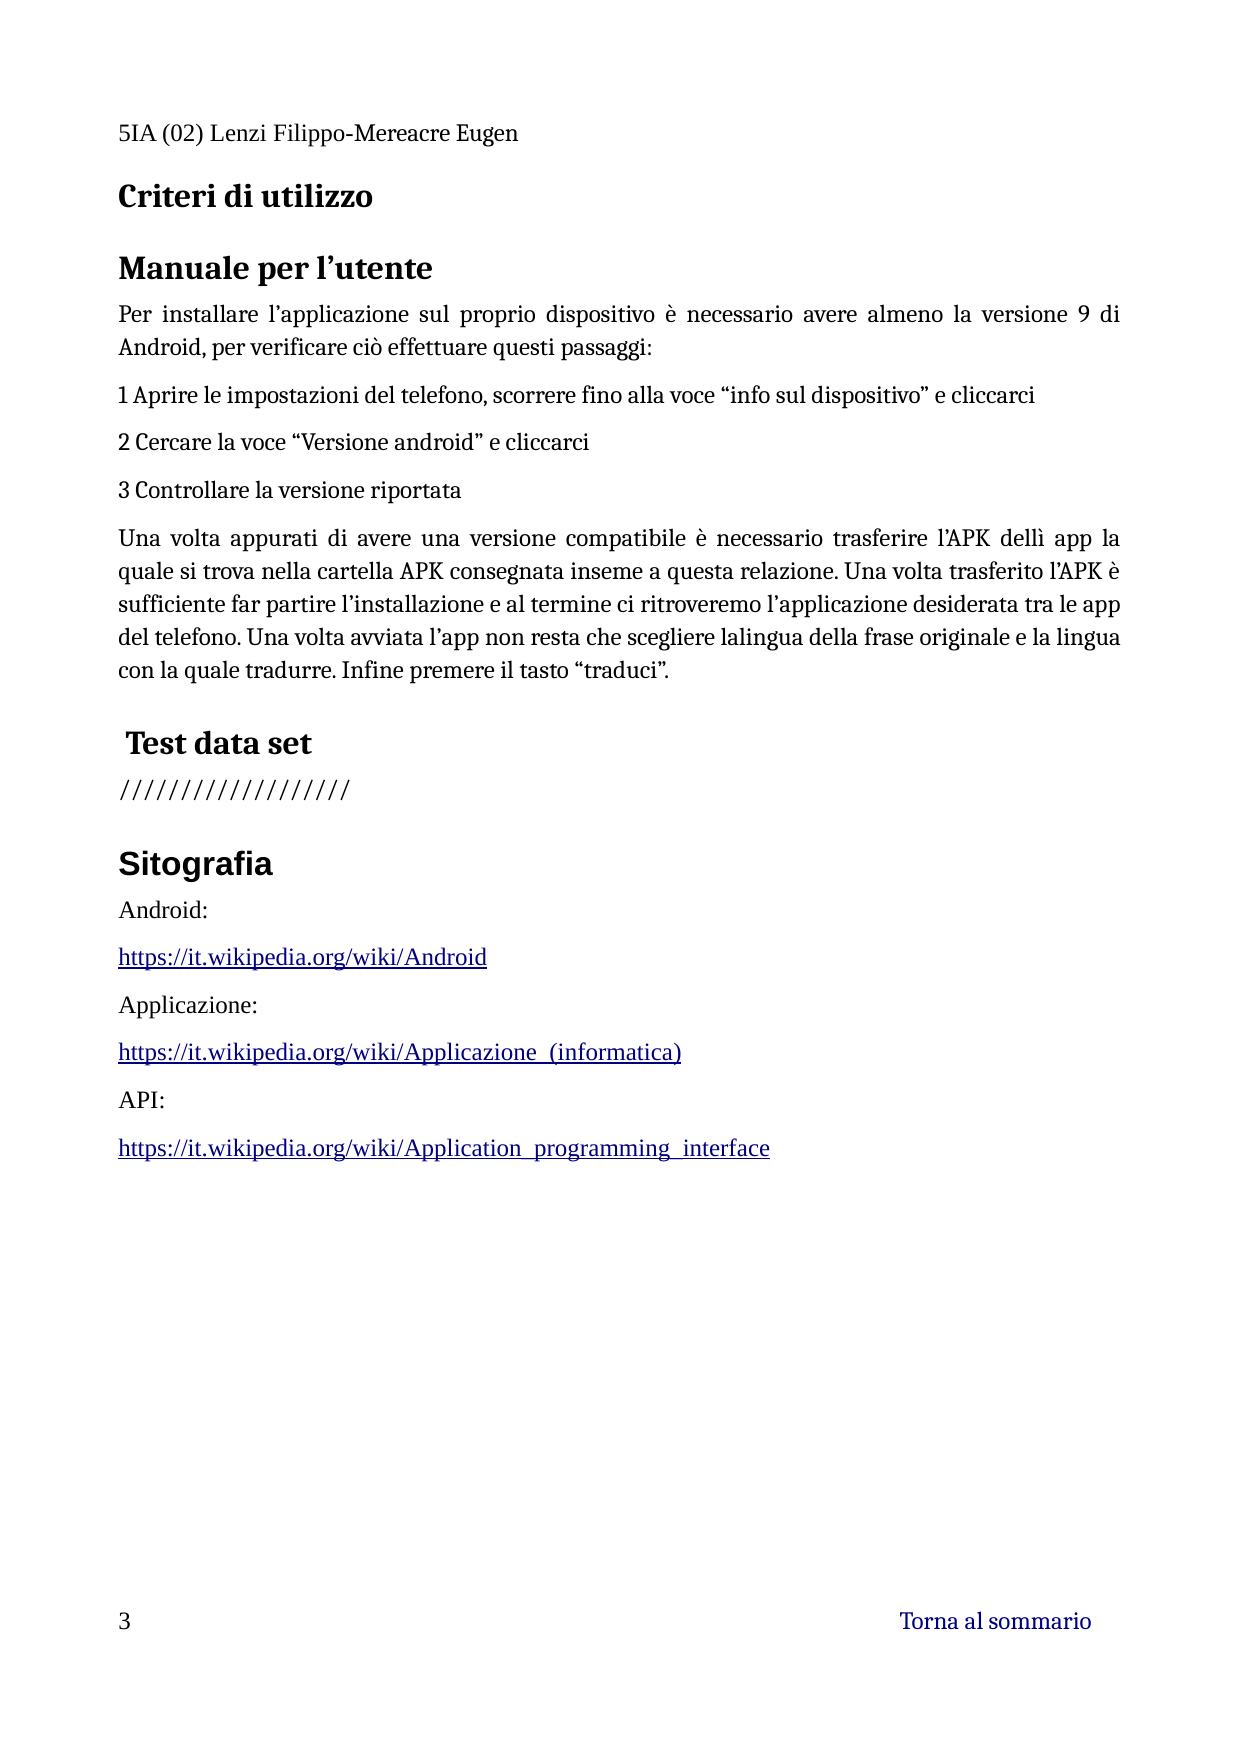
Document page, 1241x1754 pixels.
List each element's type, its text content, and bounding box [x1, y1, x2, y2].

subtitle Criteri di utilizzo [118, 177, 1122, 216]
text Per installare l’applicazione sul proprio dispositivo è necessario avere almeno la versione 9 di Android, per verificare ciò effettuare questi passaggi: [118, 300, 1122, 362]
text https://it.wikipedia.org/wiki/Android [118, 942, 1122, 971]
text 1 Aprire le impostazioni del telefono, scorrere fino alla voce “info sul dispositivo” e cliccarci [118, 381, 1122, 409]
text 2 Cercare la voce “Versione android” e cliccarci [118, 428, 1122, 457]
text API: [118, 1085, 1122, 1114]
text Android: [118, 895, 1122, 923]
text https://it.wikipedia.org/wiki/Application_programming_interface [118, 1133, 1122, 1161]
subtitle Manuale per l’utente [118, 249, 1122, 288]
text /////////////////// [118, 775, 1122, 804]
text https://it.wikipedia.org/wiki/Applicazione_(informatica) [118, 1037, 1122, 1066]
text 3 Controllare la versione riportata [118, 476, 1122, 505]
subtitle Sitografia [118, 843, 1122, 882]
subtitle Test data set [118, 724, 1122, 763]
text Una volta appurati di avere una versione compatibile è necessario trasferire l’APK dellì app la quale si trova nella cartella APK consegnata inseme a questa relazione. Una volta trasferito l’APK è sufficiente far partire l’installazione e al termine ci ritroveremo l’applicazione desiderata tra le app del telefono. Una volta avviata l’app non resta che scegliere lalingua della frase originale e la lingua con la quale tradurre. Infine premere il tasto “traduci”. [118, 523, 1122, 684]
text Applicazione: [118, 990, 1122, 1019]
